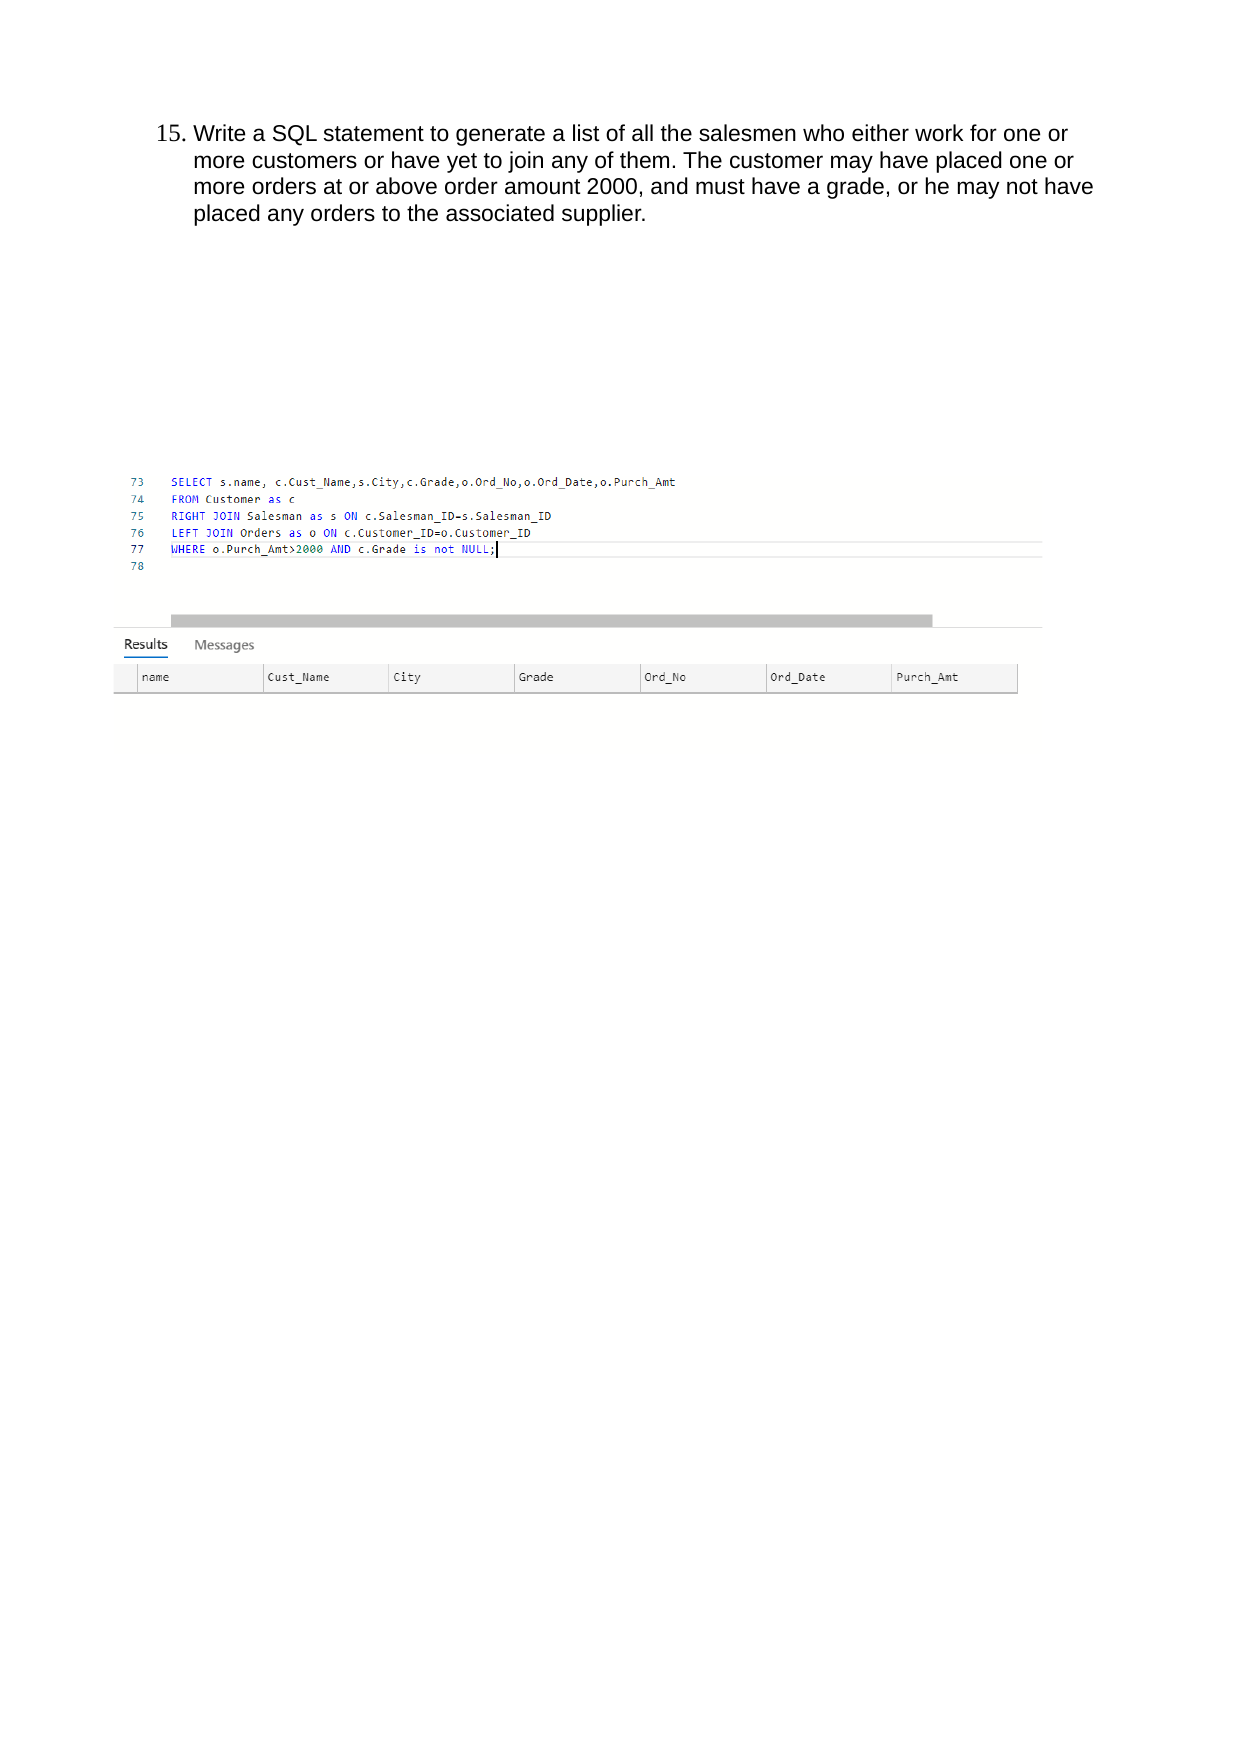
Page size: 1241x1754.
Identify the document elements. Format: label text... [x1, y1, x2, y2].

picture [113, 476, 1043, 754]
list Write a SQL statement to generate a list of all the salesmen who either work for one or more customers or have yet to join any of them. The customer may have placed one or more orders at or above order amount 2000, and must have a grade, or he may not have placed any orders to the associated supplier. [156, 118, 1122, 226]
